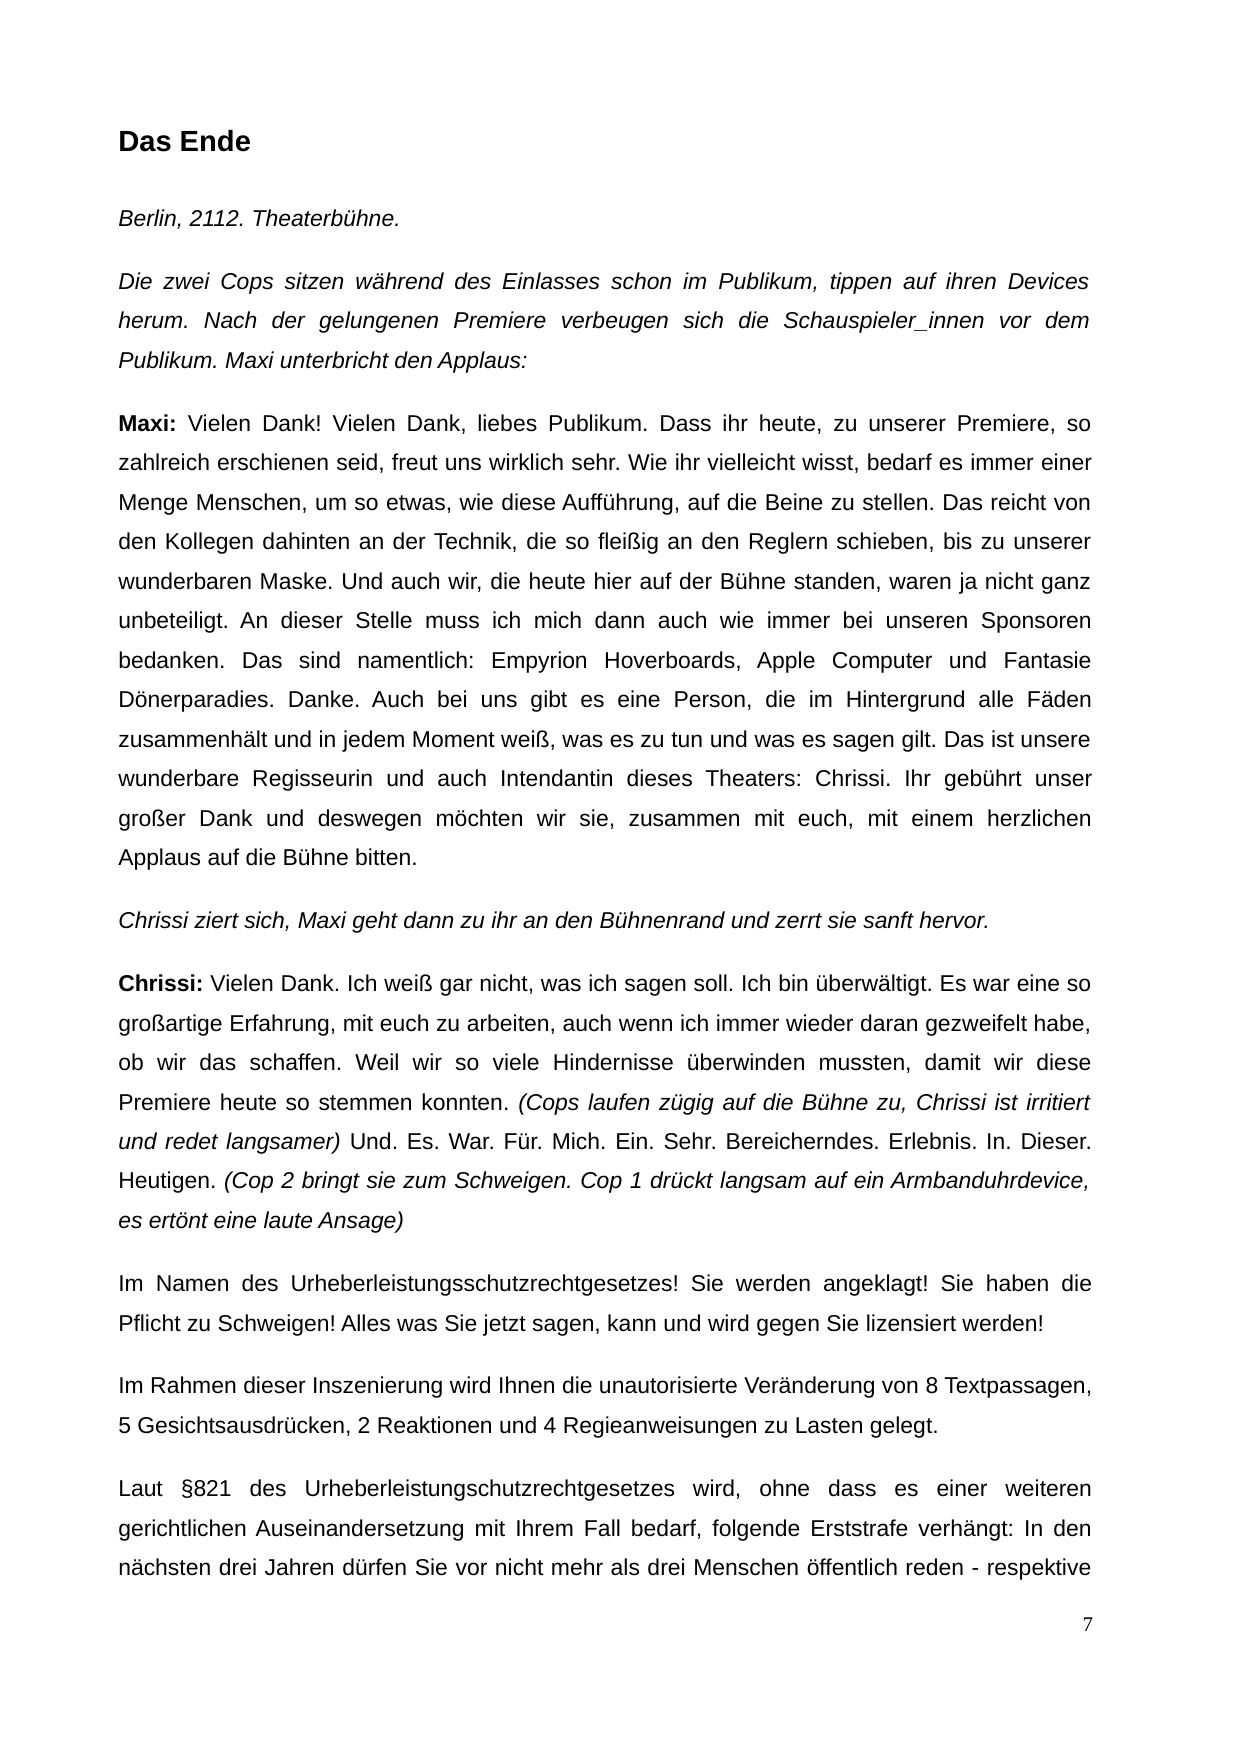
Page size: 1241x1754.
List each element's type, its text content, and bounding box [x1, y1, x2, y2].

text Maxi: Vielen Dank! Vielen Dank, liebes Publikum. Dass ihr heute, zu unserer Premiere, so zahlreich erschienen seid, freut uns wirklich sehr. Wie ihr vielleicht wisst, bedarf es immer einer Menge Menschen, um so etwas, wie diese Aufführung, auf die Beine zu stellen. Das reicht von den Kollegen dahinten an der Technik, die so fleißig an den Reglern schieben, bis zu unserer wunderbaren Maske. Und auch wir, die heute hier auf der Bühne standen, waren ja nicht ganz unbeteiligt. An dieser Stelle muss ich mich dann auch wie immer bei unseren Sponsoren bedanken. Das sind namentlich: Empyrion Hoverboards, Apple Computer und Fantasie Dönerparadies. Danke. Auch bei uns gibt es eine Person, die im Hintergrund alle Fäden zusammenhält und in jedem Moment weiß, was es zu tun und was es sagen gilt. Das ist unsere wunderbare Regisseurin und auch Intendantin dieses Theaters: Chrissi. Ihr gebührt unser großer Dank und deswegen möchten wir sie, zusammen mit euch, mit einem herzlichen Applaus auf die Bühne bitten. [118, 410, 1093, 870]
text Die zwei Cops sitzen während des Einlasses schon im Publikum, tippen auf ihren Devices herum. Nach der gelungenen Premiere verbeugen sich die Schauspieler_innen vor dem Publikum. Maxi unterbricht den Applaus: [118, 268, 1093, 373]
text Chrissi ziert sich, Maxi geht dann zu ihr an den Bühnenrand und zerrt sie sanft hervor. [118, 907, 1093, 933]
text Im Namen des Urheberleistungsschutzrechtgesetzes! Sie werden angeklagt! Sie haben die Pflicht zu Schweigen! Alles was Sie jetzt sagen, kann und wird gegen Sie lizensiert werden! [118, 1270, 1093, 1336]
text Berlin, 2112. Theaterbühne. [118, 205, 1093, 231]
text Im Rahmen dieser Inszenierung wird Ihnen die unautorisierte Veränderung von 8 Textpassagen, 5 Gesichtsausdrücken, 2 Reaktionen und 4 Regieanweisungen zu Lasten gelegt. [118, 1372, 1093, 1438]
text Laut §821 des Urheberleistungschutzrechtgesetzes wird, ohne dass es einer weiteren gerichtlichen Auseinandersetzung mit Ihrem Fall bedarf, folgende Erststrafe verhängt: In den nächsten drei Jahren dürfen Sie vor nicht mehr als drei Menschen öffentlich reden - respektive [118, 1475, 1093, 1580]
text Chrissi: Vielen Dank. Ich weiß gar nicht, was ich sagen soll. Ich bin überwältigt. Es war eine so großartige Erfahrung, mit euch zu arbeiten, auch wenn ich immer wieder daran gezweifelt habe, ob wir das schaffen. Weil wir so viele Hindernisse überwinden mussten, damit wir diese Premiere heute so stemmen konnten. (Cops laufen zügig auf die Bühne zu, Chrissi ist irritiert und redet langsamer) Und. Es. War. Für. Mich. Ein. Sehr. Bereicherndes. Erlebnis. In. Dieser. Heutigen. (Cop 2 bringt sie zum Schweigen. Cop 1 drückt langsam auf ein Armbanduhrdevice, es ertönt eine laute Ansage) [118, 970, 1093, 1233]
subtitle Das Ende [118, 124, 1122, 158]
